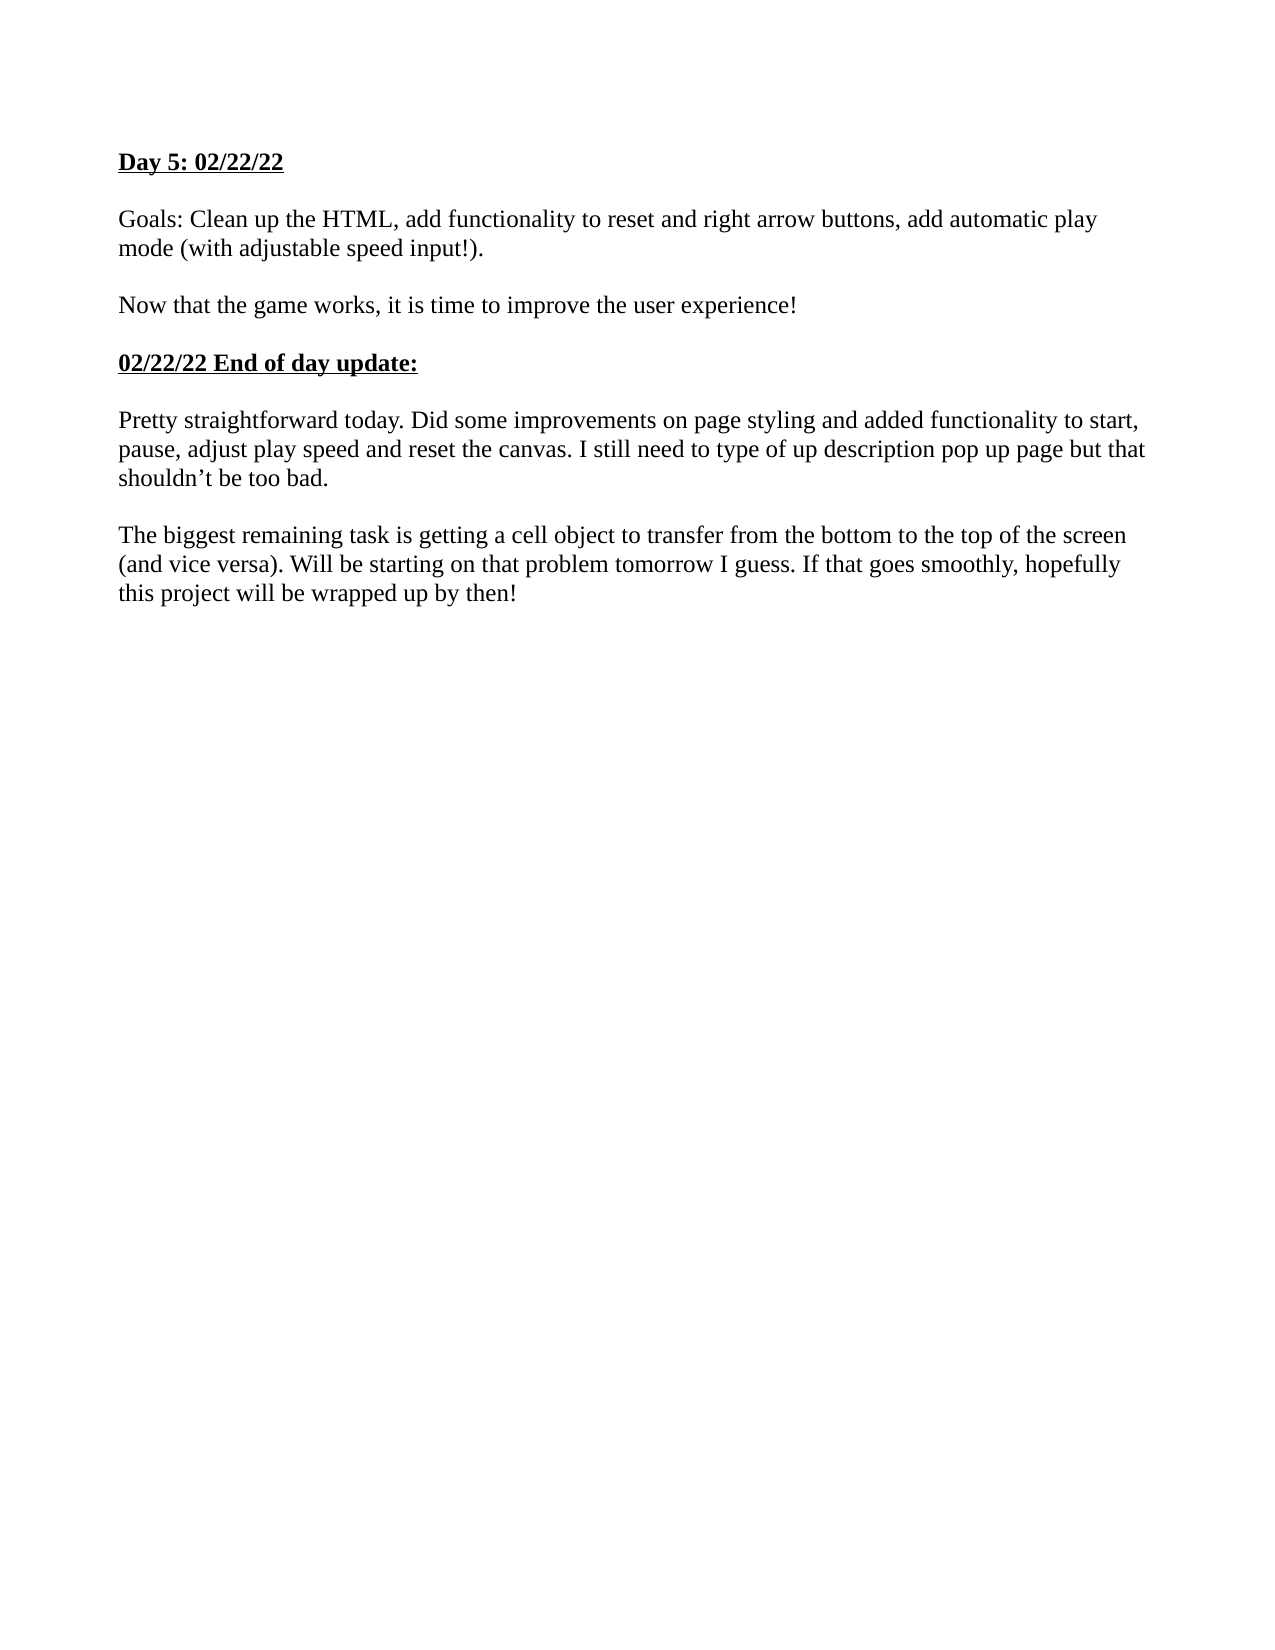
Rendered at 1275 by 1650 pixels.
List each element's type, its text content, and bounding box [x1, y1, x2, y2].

text Day 5: 02/22/22 [118, 147, 1157, 176]
text The biggest remaining task is getting a cell object to transfer from the bottom to the top of the screen (and vice versa). Will be starting on that problem tomorrow I guess. If that goes smoothly, hopefully this project will be wrapped up by then! [118, 521, 1157, 607]
text 02/22/22 End of day update: [118, 348, 1157, 377]
text Goals: Clean up the HTML, add functionality to reset and right arrow buttons, add automatic play mode (with adjustable speed input!). [118, 204, 1157, 262]
text Pretty straightforward today. Did some improvements on page styling and added functionality to start, pause, adjust play speed and reset the canvas. I still need to type of up description pop up page but that shouldn’t be too bad. [118, 406, 1157, 492]
text Now that the game works, it is time to improve the user experience! [118, 291, 1157, 319]
